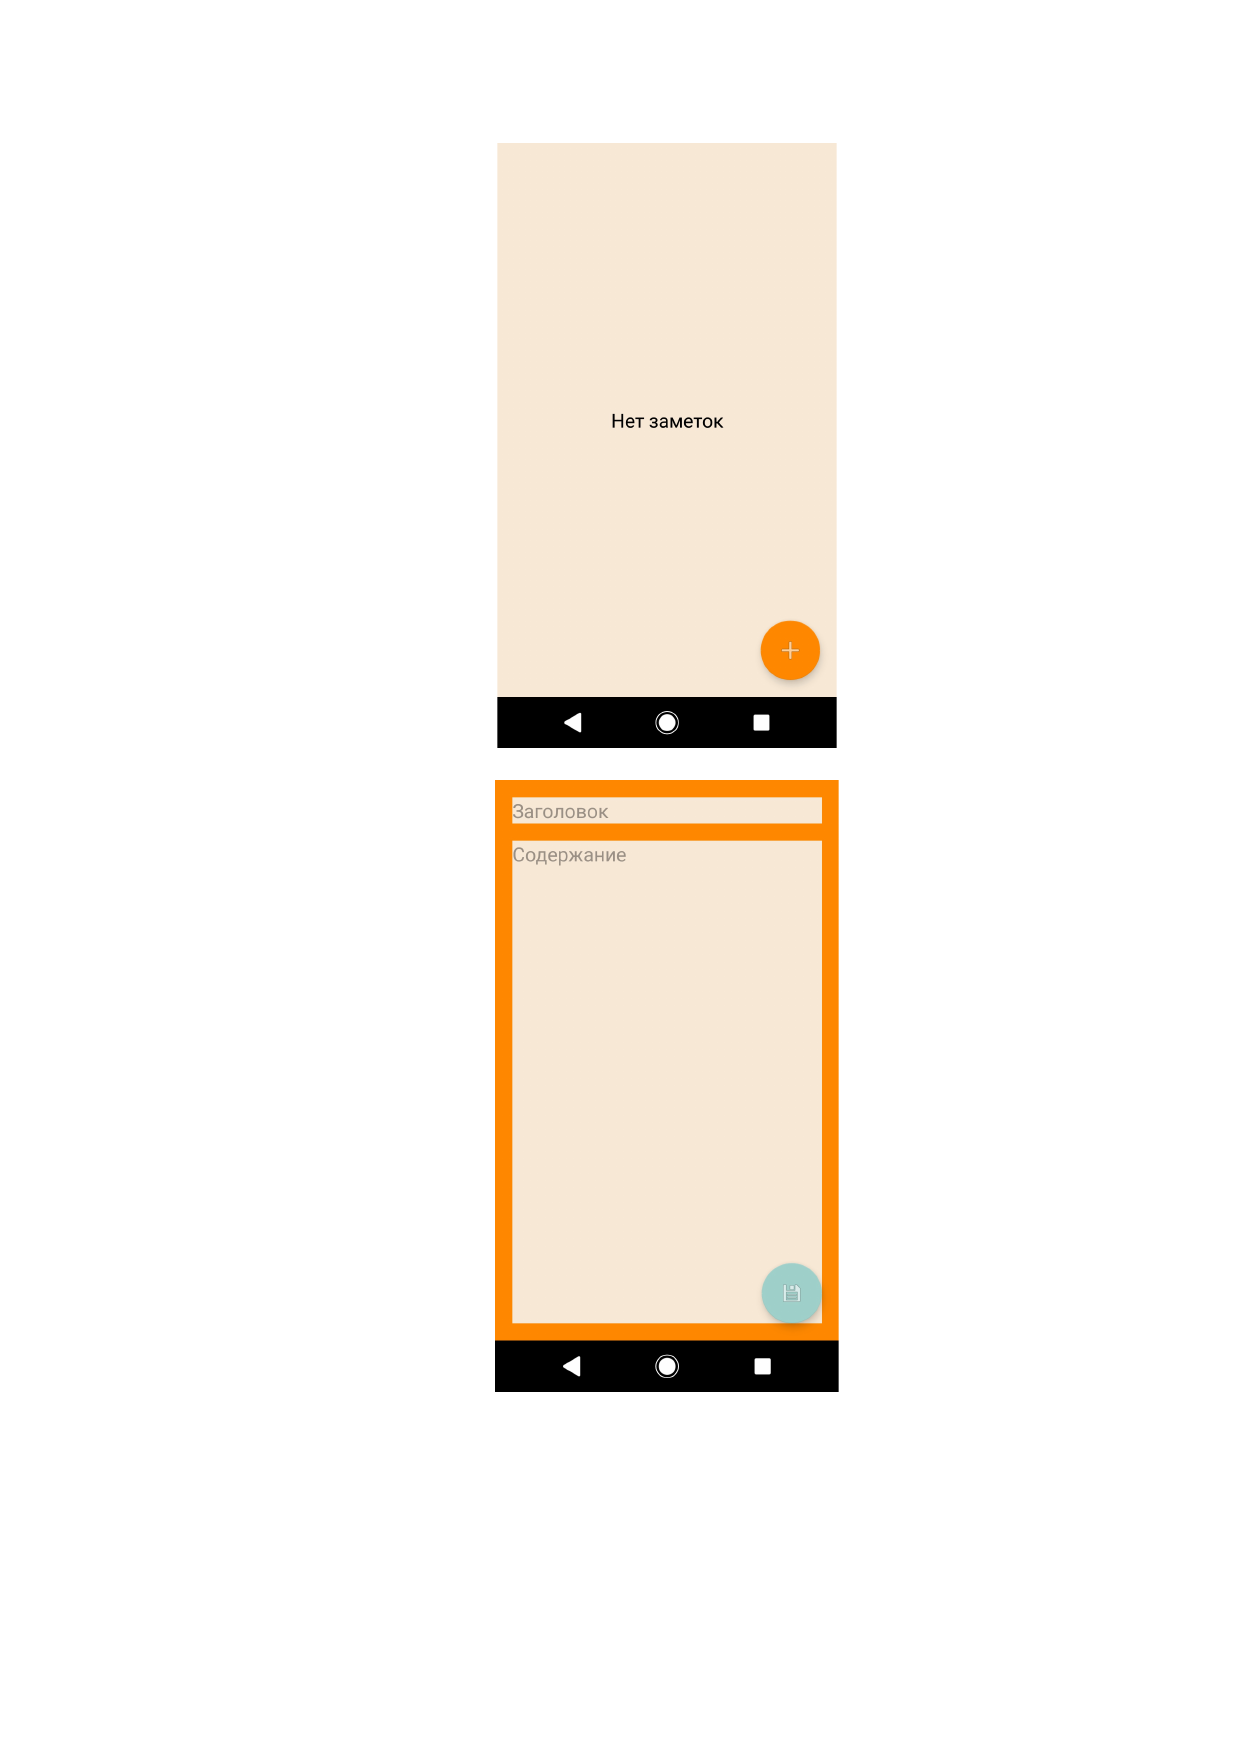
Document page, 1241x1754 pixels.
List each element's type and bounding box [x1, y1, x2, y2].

picture [497, 143, 837, 748]
picture [495, 780, 839, 1392]
